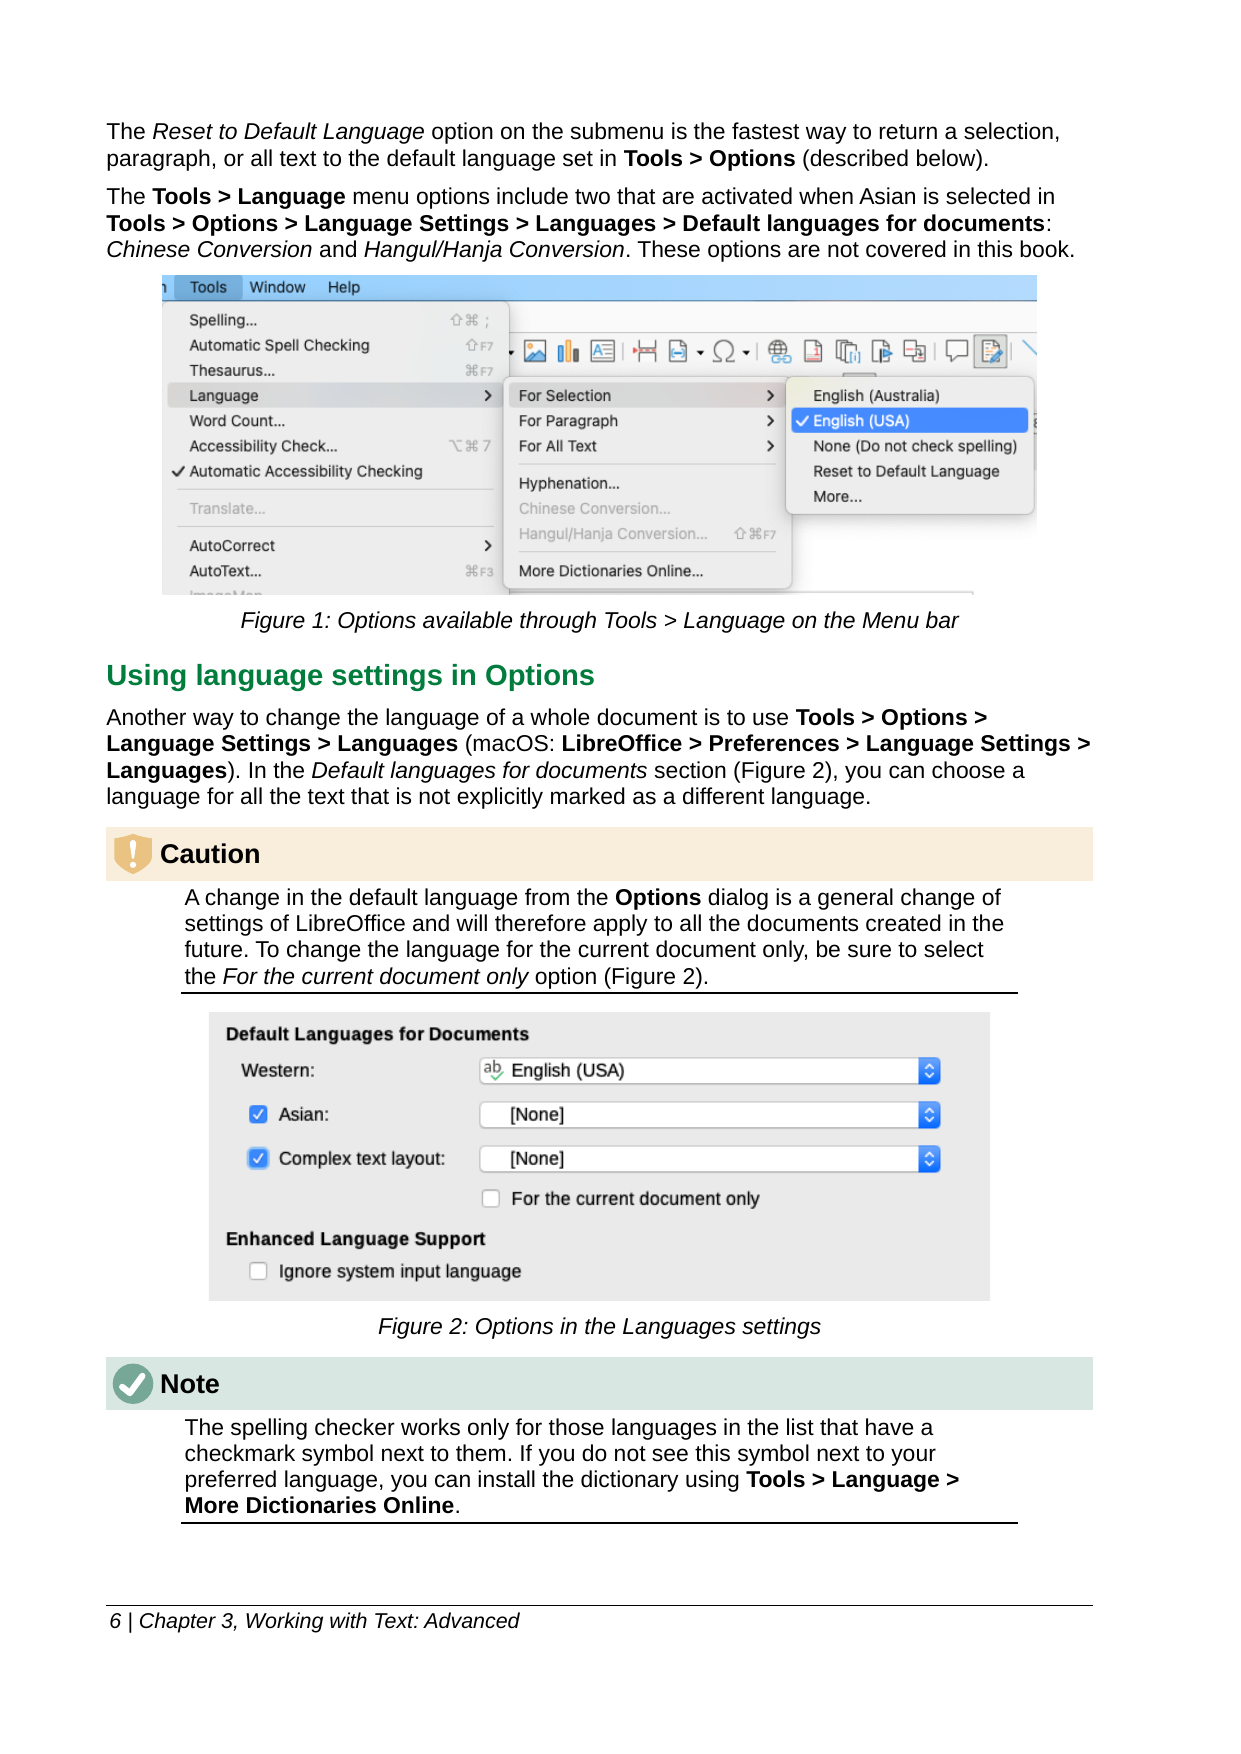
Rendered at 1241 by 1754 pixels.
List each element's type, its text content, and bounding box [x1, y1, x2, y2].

text A change in the default language from the Options dialog is a general change of settings of LibreOffice and will therefore apply to all the documents created in the future. To change the language for the current document only, be sure to select the For the current document only option (Figure 2). [181, 881, 1018, 992]
subtitle Using language settings in Options [106, 658, 1093, 692]
text The spelling checker works only for those languages in the list that have a checkmark symbol next to them. If you do not see this symbol next to your preferred language, you can install the dictionary using Tools > Language > More Dictionaries Online. [181, 1410, 1018, 1522]
text Another way to change the language of a whole document is to use Tools > Options > Language Settings > Languages (macOS: LibreOffice > Preferences > Language Settings > Languages). In the Default languages for documents section (Figure 2), you can choose a language for all the text that is not explicitly marked as a different language. [106, 704, 1093, 809]
text The Tools > Language menu options include two that are activated when Asian is selected in Tools > Options > Language Settings > Languages > Default languages for documents: Chinese Conversion and Hangul/Hanja Conversion. These options are not covered in this book. [106, 183, 1093, 262]
text Figure 1: Options available through Tools > Language on the Menu bar [157, 607, 1042, 633]
picture [208, 1012, 991, 1301]
picture [162, 275, 1037, 595]
subtitle Note [106, 1357, 1093, 1410]
text The Reset to Default Language option on the submenu is the fastest way to return a selection, paragraph, or all text to the default language set in Tools > Options (described below). [106, 118, 1093, 171]
text Figure 2: Options in the Languages settings [208, 1313, 991, 1339]
subtitle Caution [106, 827, 1093, 881]
